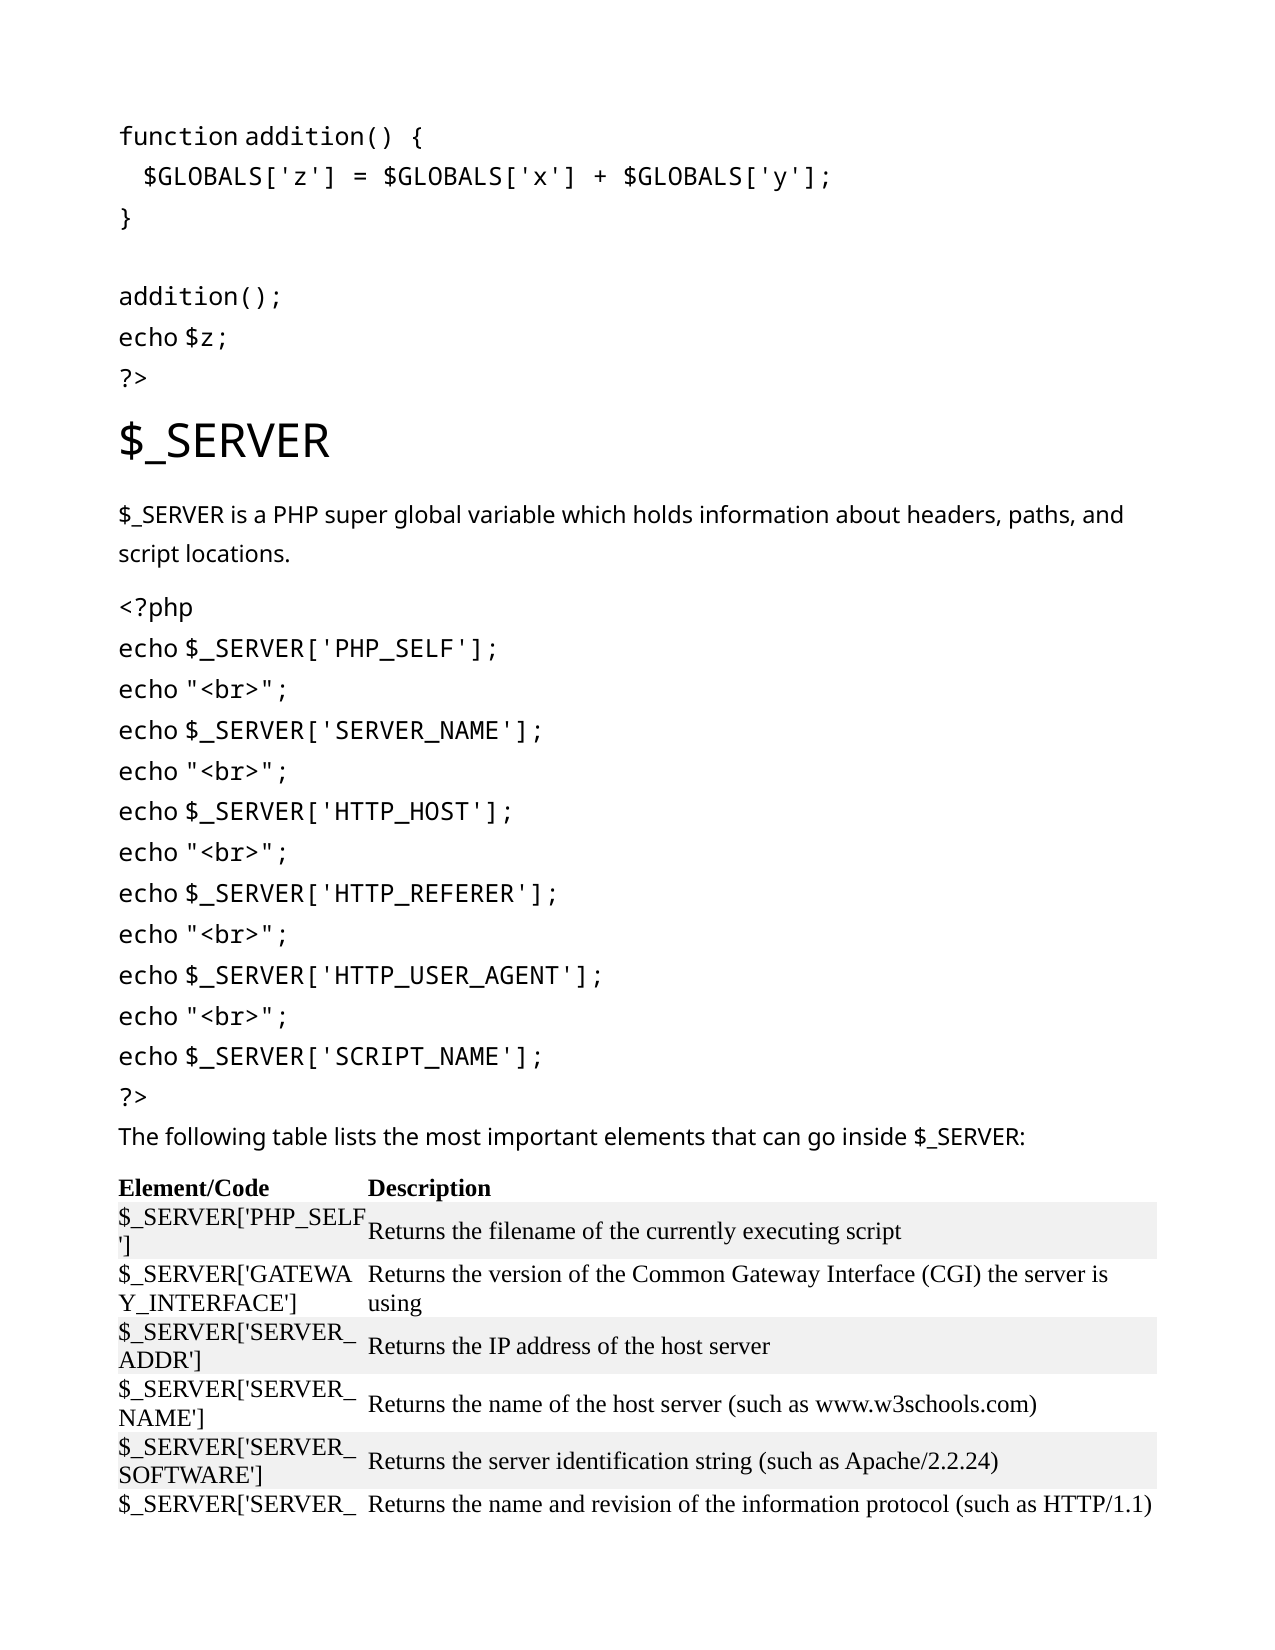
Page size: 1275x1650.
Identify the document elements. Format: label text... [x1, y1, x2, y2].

table_cell $_SERVER['PHP_SELF'] [118, 1202, 368, 1259]
table_cell $_SERVER['SERVER_ADDR'] [118, 1317, 368, 1374]
table_cell Returns the name of the host server (such as www.w3schools.com) [368, 1374, 1157, 1432]
table_cell Returns the name and revision of the information protocol (such as HTTP/1.1) [368, 1489, 1157, 1518]
text <?php echo $_SERVER['PHP_SELF']; echo "<br>"; echo $_SERVER['SERVER_NAME']; echo "<br>"; echo $_SERVER['HTTP_HOST']; echo "<br>"; echo $_SERVER['HTTP_REFERER']; echo "<br>"; echo $_SERVER['HTTP_USER_AGENT']; echo "<br>"; echo $_SERVER['SCRIPT_NAME']; ?> The following table lists the most important elements that can go inside $_SERVER: [118, 590, 1157, 1152]
table_cell $_SERVER['GATEWAY_INTERFACE'] [118, 1259, 368, 1317]
table_header Description [368, 1173, 1157, 1202]
table_cell $_SERVER['SERVER_ [118, 1489, 368, 1518]
text function addition() { $GLOBALS['z'] = $GLOBALS['x'] + $GLOBALS['y']; } addition(); echo $z; ?> $_SERVER [118, 118, 1157, 471]
text $_SERVER is a PHP super global variable which holds information about headers, paths, and script locations. [118, 498, 1157, 569]
table_cell $_SERVER['SERVER_NAME'] [118, 1374, 368, 1432]
table_header Element/Code [118, 1173, 368, 1202]
table_cell Returns the filename of the currently executing script [368, 1202, 1157, 1259]
table_cell $_SERVER['SERVER_SOFTWARE'] [118, 1432, 368, 1489]
table_cell Returns the version of the Common Gateway Interface (CGI) the server is using [368, 1259, 1157, 1317]
table_cell Returns the server identification string (such as Apache/2.2.24) [368, 1432, 1157, 1489]
table_cell Returns the IP address of the host server [368, 1317, 1157, 1374]
